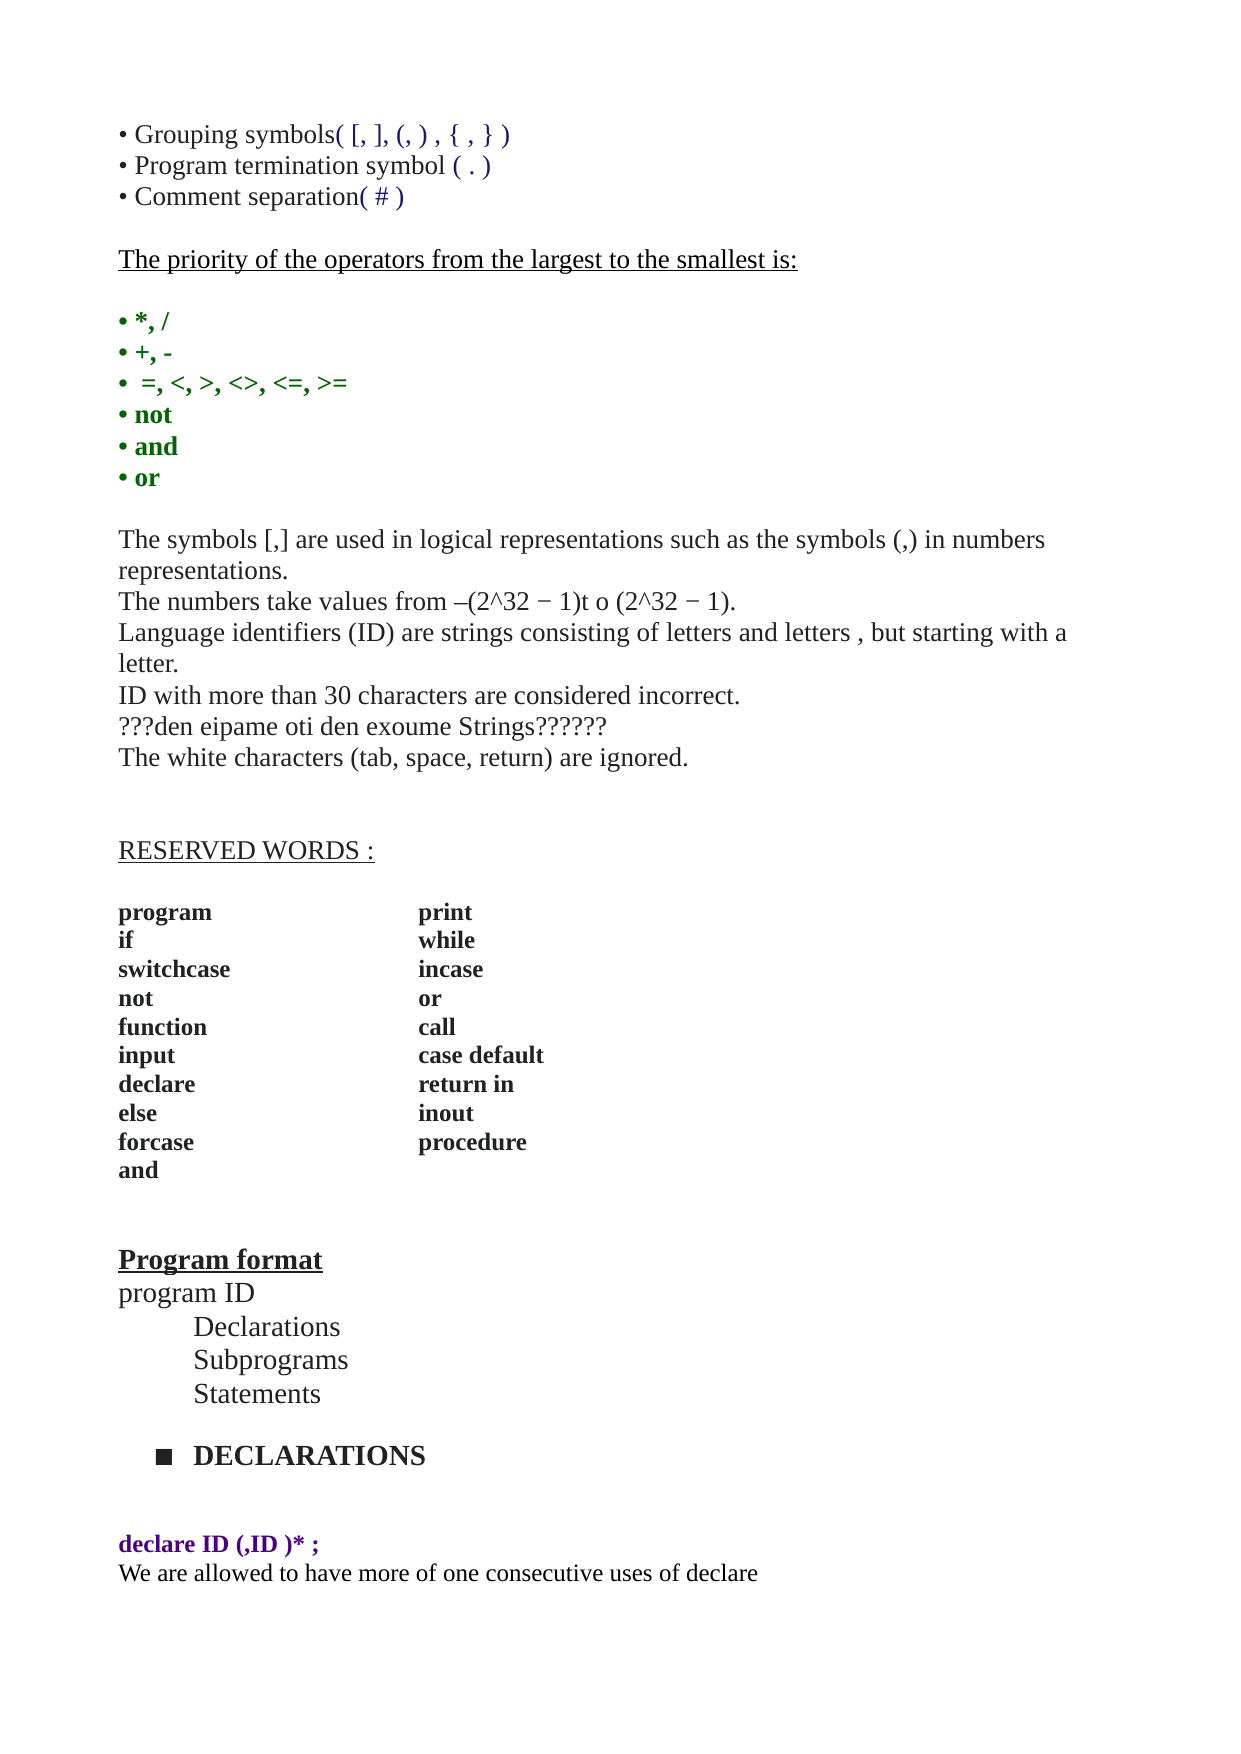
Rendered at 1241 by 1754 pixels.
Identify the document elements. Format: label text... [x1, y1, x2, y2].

text • Grouping symbols( [, ], (, ) , { , } ) [118, 118, 1122, 149]
text We are allowed to have more of one consecutive uses of declare [118, 1558, 1122, 1587]
text representations. [118, 554, 1122, 585]
text • Comment separation( # ) [118, 180, 1122, 212]
text Language identifiers (ID) are strings consisting of letters and letters , but starting with a letter. [118, 616, 1122, 679]
text program print [118, 897, 1122, 926]
text The numbers take values from –(2^32 − 1)t o (2^32 − 1). [118, 585, 1122, 616]
text and [118, 1156, 1122, 1184]
text • or [118, 461, 1122, 492]
text ???den eipame oti den exoume Strings?????? [118, 710, 1122, 741]
text program ID [118, 1275, 1122, 1309]
text switchcase incase [118, 954, 1122, 983]
text forcase procedure [118, 1127, 1122, 1156]
text Declarations [118, 1309, 1122, 1342]
text Subprograms [118, 1342, 1122, 1376]
text declare return in [118, 1069, 1122, 1098]
text • Program termination symbol ( . ) [118, 149, 1122, 180]
text if while [118, 926, 1122, 954]
text input case default [118, 1041, 1122, 1069]
text • not [118, 398, 1122, 429]
text declare ID (,ID )* ; [118, 1529, 1122, 1558]
text The priority of the operators from the largest to the smallest is: [118, 243, 1122, 274]
text • and [118, 429, 1122, 461]
text function call [118, 1012, 1122, 1041]
text The symbols [,] are used in logical representations such as the symbols (,) in numbers [118, 523, 1122, 554]
text ID with more than 30 characters are considered incorrect. [118, 679, 1122, 710]
text • *, / [118, 305, 1122, 336]
text else inout [118, 1098, 1122, 1127]
text • =, <, >, <>, <=, >= [118, 367, 1122, 398]
text • +, - [118, 336, 1122, 367]
text The white characters (tab, space, return) are ignored. [118, 741, 1122, 772]
text not or [118, 983, 1122, 1012]
text RESERVED WORDS : [118, 834, 1122, 866]
list DECLARATIONS [156, 1438, 1122, 1472]
text Program format [118, 1242, 1122, 1275]
text Statements [118, 1376, 1122, 1409]
